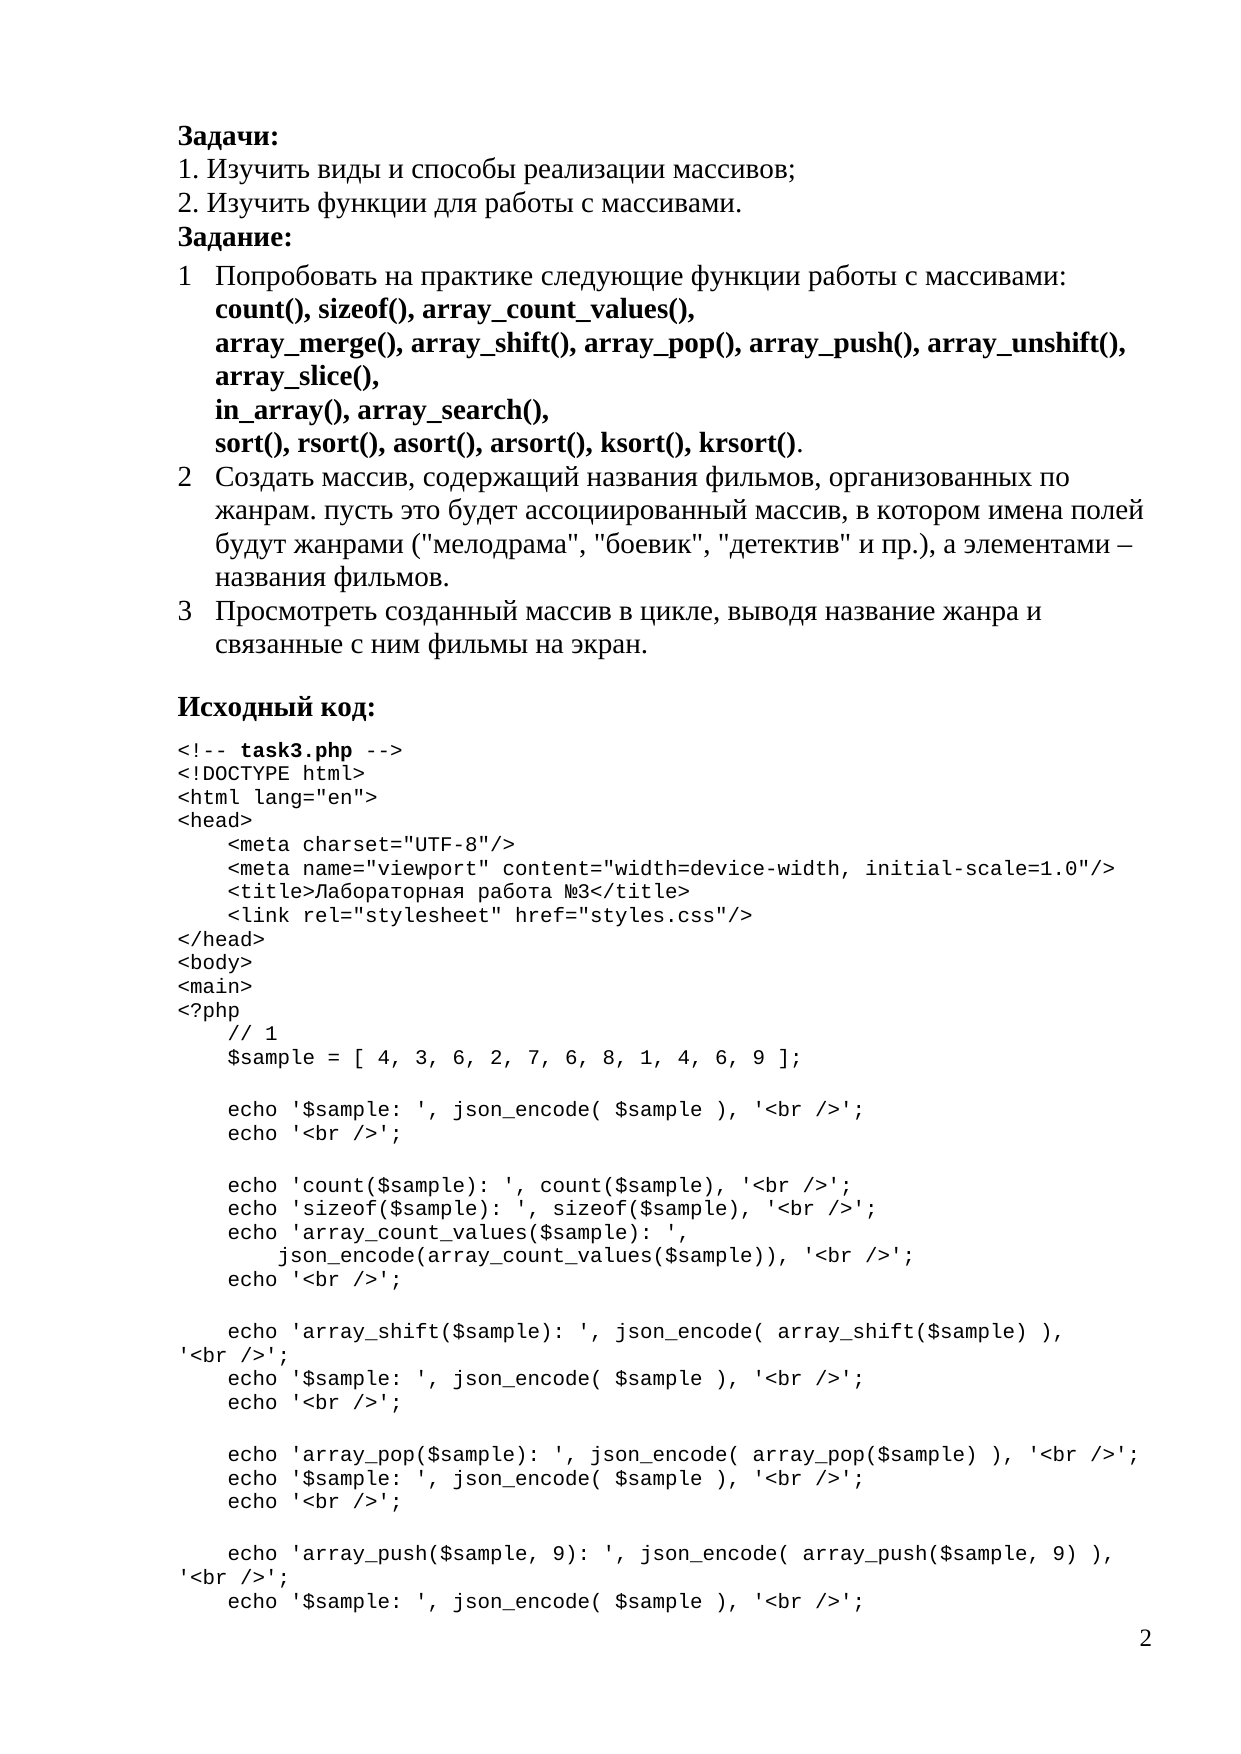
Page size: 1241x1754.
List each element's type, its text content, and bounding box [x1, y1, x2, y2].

text echo 'array_count_values($sample): ', [177, 1222, 1152, 1246]
text echo '<br />'; [177, 1491, 1152, 1515]
text echo 'array_pop($sample): ', json_encode( array_pop($sample) ), '<br />'; [177, 1444, 1152, 1468]
text 2. Изучить функции для работы с массивами. [177, 185, 1152, 219]
text <!DOCTYPE html> [177, 763, 1152, 787]
text <meta name="viewport" content="width=device-width, initial-scale=1.0"/> [177, 858, 1152, 881]
text echo '<br />'; [177, 1392, 1152, 1416]
text echo 'sizeof($sample): ', sizeof($sample), '<br />'; [177, 1198, 1152, 1222]
text json_encode(array_count_values($sample)), '<br />'; [177, 1246, 1152, 1269]
text echo '$sample: ', json_encode( $sample ), '<br />'; [177, 1468, 1152, 1491]
text echo '$sample: ', json_encode( $sample ), '<br />'; [177, 1099, 1152, 1123]
text <title>Лабораторная работа №3</title> [177, 881, 1152, 905]
text $sample = [ 4, 3, 6, 2, 7, 6, 8, 1, 4, 6, 9 ]; [177, 1047, 1152, 1071]
text <body> [177, 952, 1152, 976]
text echo 'count($sample): ', count($sample), '<br />'; [177, 1174, 1152, 1198]
text 1. Изучить виды и способы реализации массивов; [177, 152, 1152, 185]
text echo '<br />'; [177, 1269, 1152, 1293]
text <?php [177, 1000, 1152, 1023]
text </head> [177, 929, 1152, 952]
text <link rel="stylesheet" href="styles.css"/> [177, 905, 1152, 929]
text <!-- task3.php --> [177, 739, 1152, 763]
text Исходный код: [177, 689, 1152, 723]
list Попробовать на практике следующие функции работы с массивами: count(), sizeof(), array_count_values(), array_merge(), array_shift(), array_pop(), array_push(), array_unshift(), array_slice(), in_array(), array_search(), sort(), rsort(), asort(), arsort(), ksort(), krsort(). [177, 258, 1152, 459]
text <main> [177, 976, 1152, 1000]
text echo '<br />'; [177, 1123, 1152, 1146]
text <meta charset="UTF-8"/> [177, 834, 1152, 858]
text Задание: [177, 219, 1152, 252]
text echo '$sample: ', json_encode( $sample ), '<br />'; [177, 1368, 1152, 1392]
text Задачи: [177, 118, 1152, 152]
text echo 'array_shift($sample): ', json_encode( array_shift($sample) ), '<br />'; [177, 1321, 1152, 1368]
list Создать массив, содержащий названия фильмов, организованных по жанрам. пусть это будет ассоциированный массив, в котором имена полей будут жанрами ("мелодрама", "боевик", "детектив" и пр.), а элементами – названия фильмов. [177, 459, 1152, 593]
text echo 'array_push($sample, 9): ', json_encode( array_push($sample, 9) ), '<br />'; [177, 1543, 1152, 1591]
text <head> [177, 811, 1152, 834]
text echo '$sample: ', json_encode( $sample ), '<br />'; [177, 1591, 1152, 1614]
list Просмотреть созданный массив в цикле, выводя название жанра и связанные с ним фильмы на экран. [177, 593, 1152, 660]
text <html lang="en"> [177, 787, 1152, 811]
text // 1 [177, 1023, 1152, 1047]
